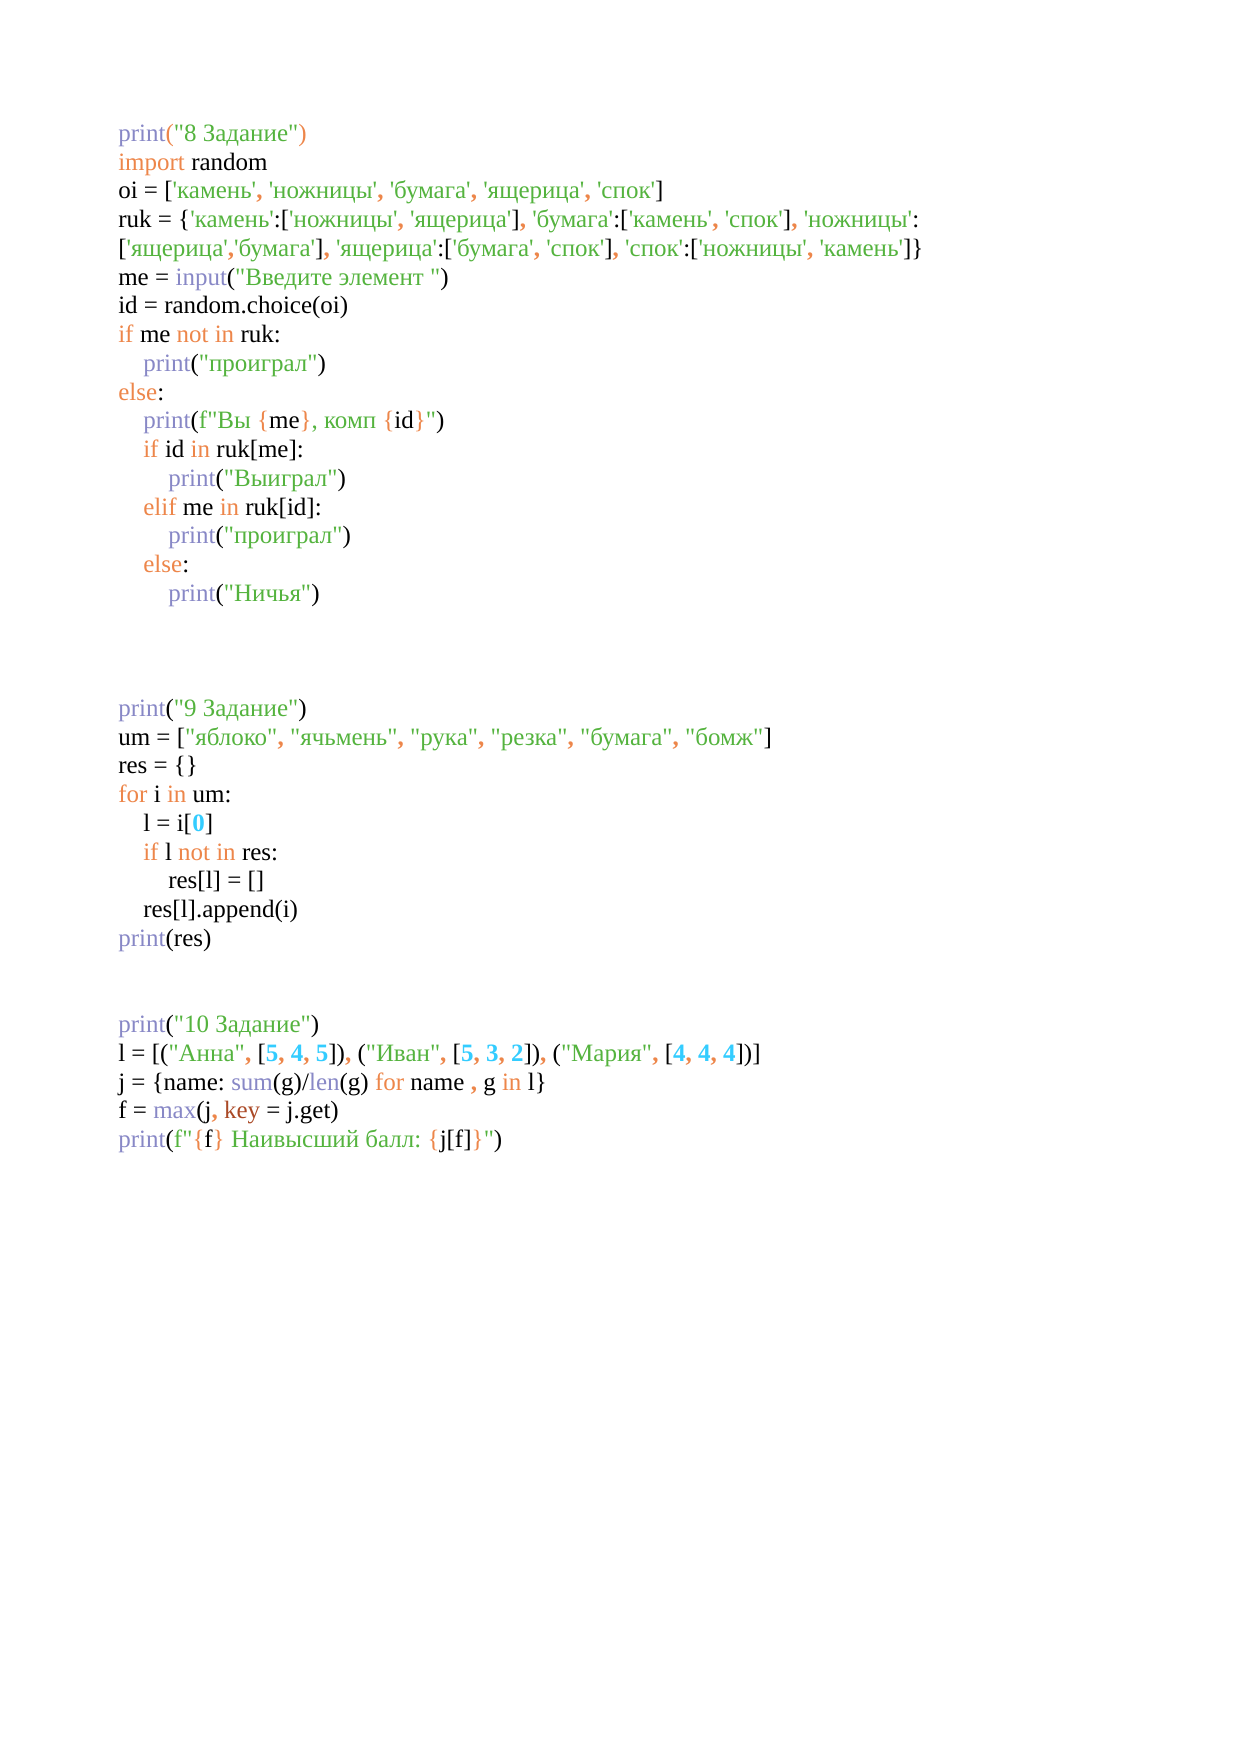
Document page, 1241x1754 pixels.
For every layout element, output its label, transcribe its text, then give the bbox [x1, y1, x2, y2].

text print("8 Задание") [118, 118, 1122, 147]
text print("Ничья") [118, 578, 1122, 607]
text f = max(j, key = j.get) [118, 1096, 1122, 1124]
text if id in ruk[me]: [118, 434, 1122, 463]
text um = ["яблоко", "ячьмень", "рука", "резка", "бумага", "бомж"] [118, 722, 1122, 751]
text print("Выиграл") [118, 463, 1122, 492]
text print("проиграл") [118, 348, 1122, 377]
text if l not in res: [118, 837, 1122, 866]
text if me not in ruk: [118, 319, 1122, 348]
text res[l].append(i) [118, 894, 1122, 923]
text j = {name: sum(g)/len(g) for name , g in l} [118, 1067, 1122, 1096]
text print(res) [118, 923, 1122, 952]
text print("10 Задание") [118, 1009, 1122, 1038]
text l = i[0] [118, 808, 1122, 837]
text print(f"Вы {me}, комп {id}") [118, 406, 1122, 434]
text print("проиграл") [118, 521, 1122, 549]
text print("9 Задание") [118, 693, 1122, 722]
text ruk = {'камень':['ножницы', 'ящерица'], 'бумага':['камень', 'спок'], 'ножницы':['ящерица','бумага'], 'ящерица':['бумага', 'спок'], 'спок':['ножницы', 'камень']} [118, 204, 1122, 262]
text else: [118, 377, 1122, 406]
text oi = ['камень', 'ножницы', 'бумага', 'ящерица', 'спок'] [118, 176, 1122, 204]
text id = random.choice(oi) [118, 291, 1122, 319]
text res[l] = [] [118, 866, 1122, 894]
text l = [("Анна", [5, 4, 5]), ("Иван", [5, 3, 2]), ("Мария", [4, 4, 4])] [118, 1038, 1122, 1067]
text res = {} [118, 751, 1122, 779]
text print(f"{f} Наивысший балл: {j[f]}") [118, 1124, 1122, 1153]
text import random [118, 147, 1122, 176]
text me = input("Введите элемент ") [118, 262, 1122, 291]
text for i in um: [118, 779, 1122, 808]
text else: [118, 549, 1122, 578]
text elif me in ruk[id]: [118, 492, 1122, 521]
